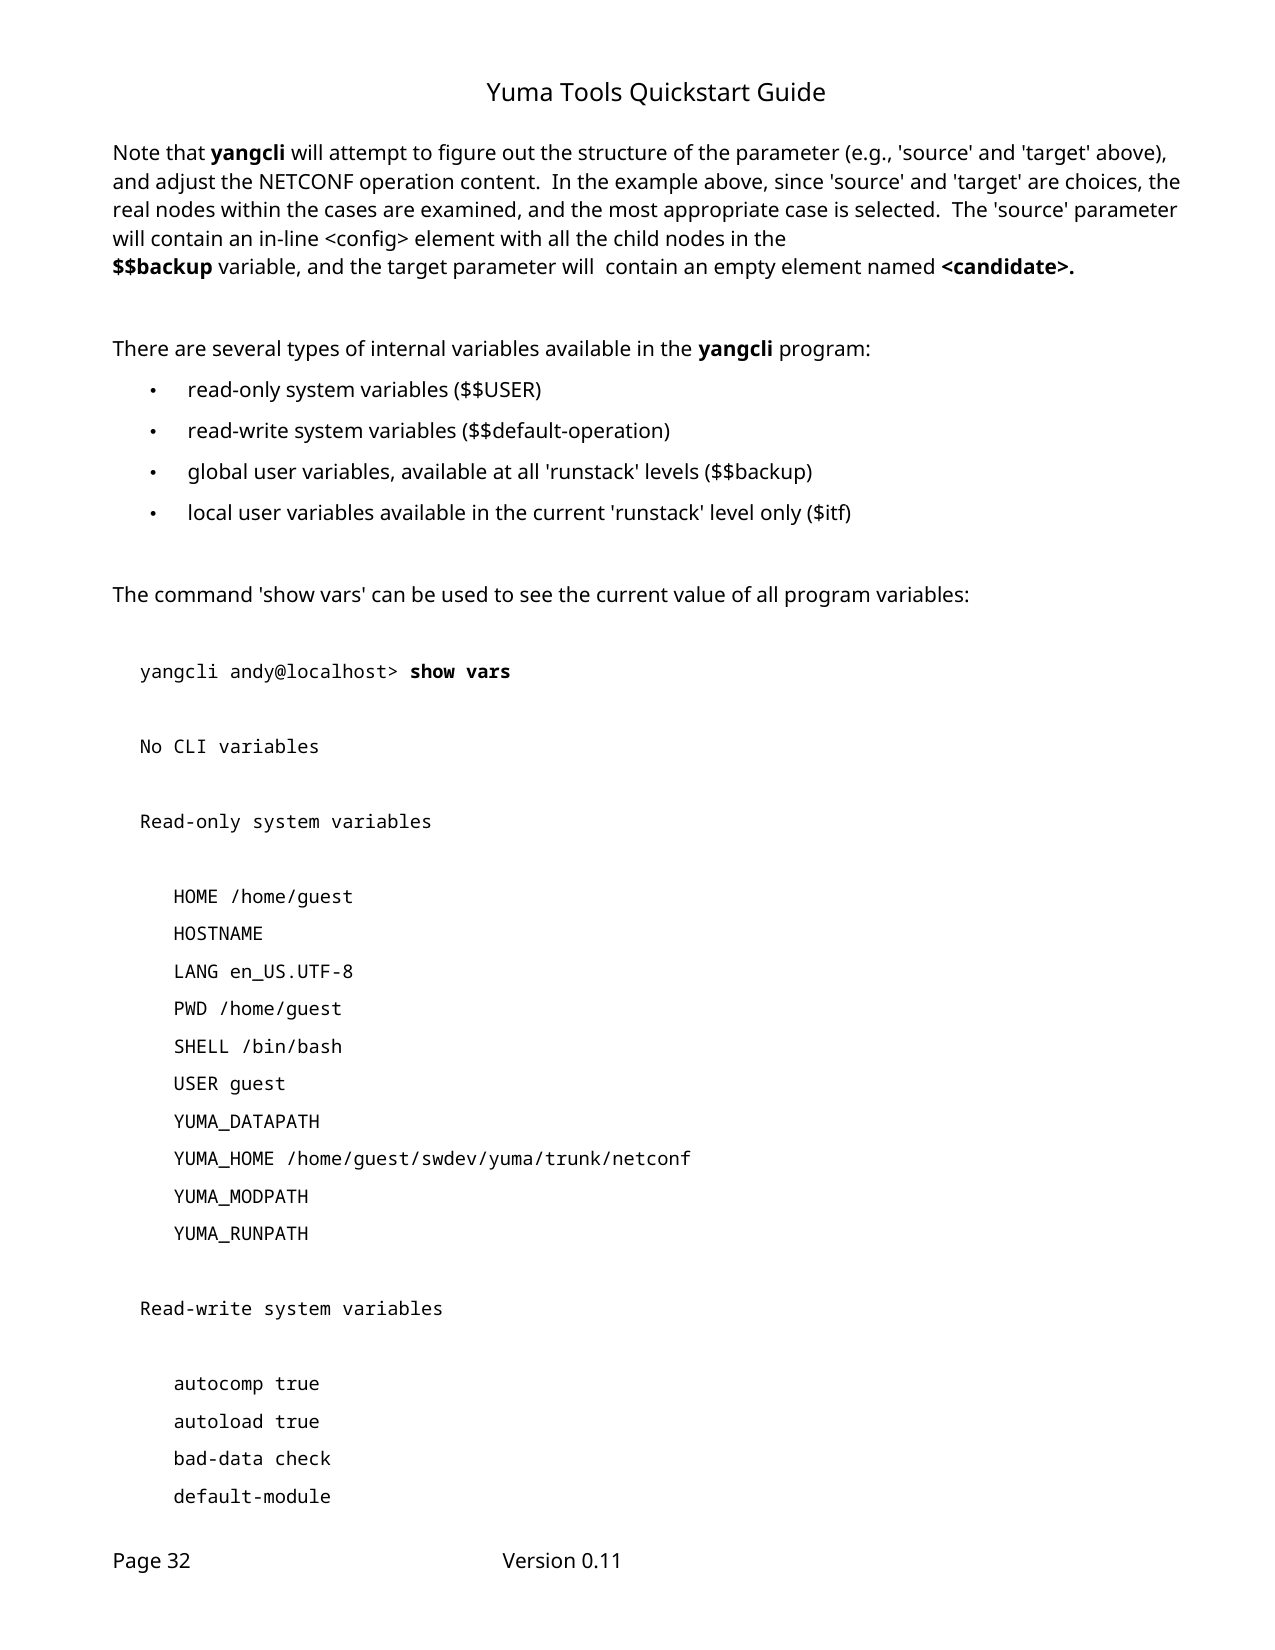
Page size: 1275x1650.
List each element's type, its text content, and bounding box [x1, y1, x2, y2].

text autoload true [139, 1408, 1200, 1434]
text bad-data check [139, 1446, 1200, 1471]
text The command 'show vars' can be used to see the current value of all program variables: [112, 580, 1200, 608]
text Note that yangcli will attempt to figure out the structure of the parameter (e.g., 'source' and 'target' above), and adjust the NETCONF operation content. In the example above, since 'source' and 'target' are choices, the real nodes within the cases are examined, and the most appropriate case is selected. The 'source' parameter will contain an in-line <config> element with all the child nodes in the $$backup variable, and the target parameter will contain an empty element named <candidate>. [112, 138, 1200, 281]
list local user variables available in the current 'runstack' level only ($itf) [150, 498, 1200, 526]
text HOME /home/guest [139, 883, 1200, 909]
text LANG en_US.UTF-8 [139, 958, 1200, 984]
text YUMA_HOME /home/guest/swdev/yuma/trunk/netconf [139, 1146, 1200, 1171]
text YUMA_MODPATH [139, 1183, 1200, 1209]
text There are several types of internal variables available in the yangcli program: [112, 334, 1200, 363]
text yangcli andy@localhost> show vars [139, 658, 1200, 684]
text Read-only system variables [139, 808, 1200, 834]
text HOSTNAME [139, 921, 1200, 946]
text default-module [139, 1483, 1200, 1509]
text PWD /home/guest [139, 996, 1200, 1021]
text YUMA_DATAPATH [139, 1108, 1200, 1134]
text Read-write system variables [139, 1296, 1200, 1321]
list read-only system variables ($$USER) [150, 375, 1200, 403]
text No CLI variables [139, 733, 1200, 759]
text YUMA_RUNPATH [139, 1221, 1200, 1246]
text autocomp true [139, 1371, 1200, 1396]
text SHELL /bin/bash [139, 1033, 1200, 1059]
list read-write system variables ($$default-operation) [150, 416, 1200, 444]
text USER guest [139, 1071, 1200, 1096]
list global user variables, available at all 'runstack' levels ($$backup) [150, 457, 1200, 485]
